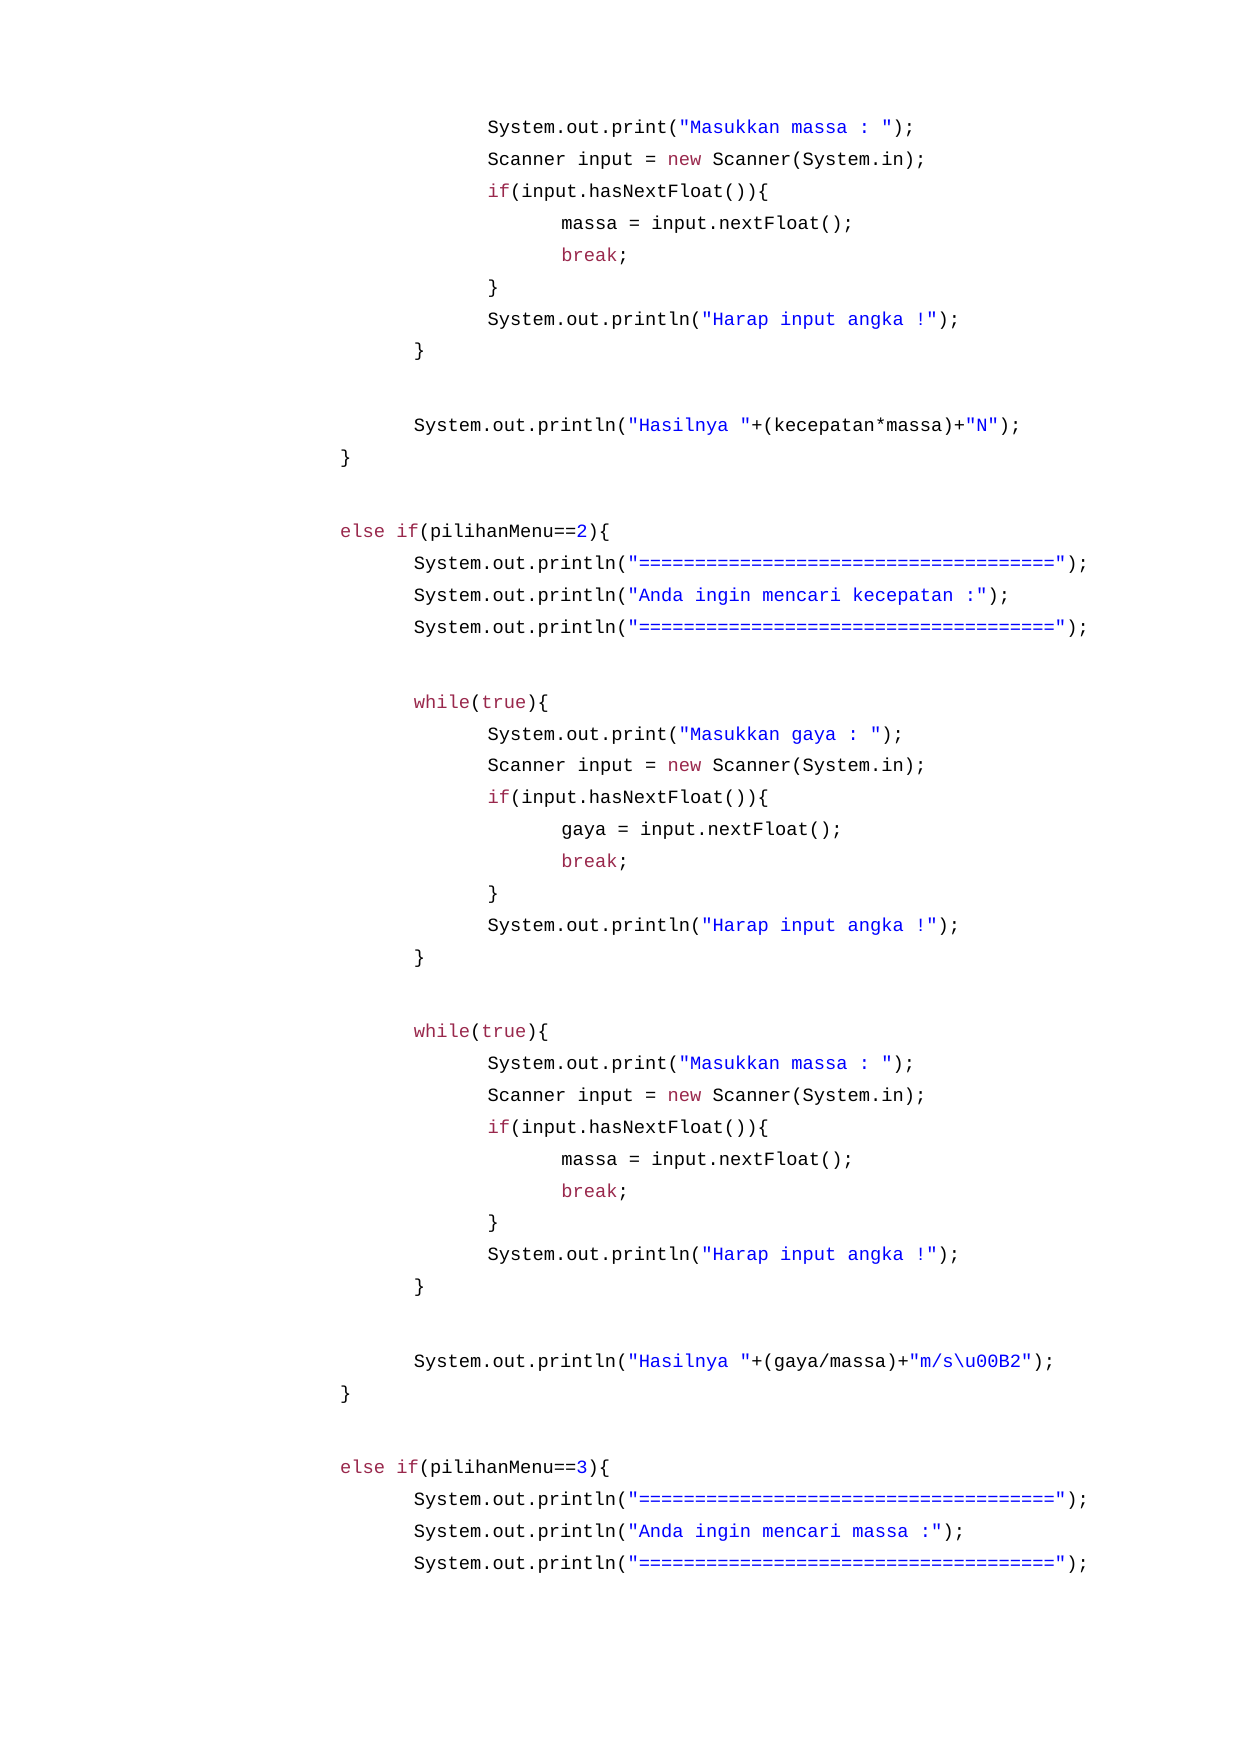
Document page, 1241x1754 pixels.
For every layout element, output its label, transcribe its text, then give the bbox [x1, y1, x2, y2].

text } [118, 341, 1122, 362]
text break; [118, 852, 1122, 873]
text gaya = input.nextFloat(); [118, 820, 1122, 841]
text } [118, 884, 1122, 905]
text } [118, 448, 1122, 469]
text System.out.println("Hasilnya "+(kecepatan*massa)+"N"); [118, 416, 1122, 437]
text } [118, 1277, 1122, 1298]
text } [118, 277, 1122, 299]
text System.out.println("====================================="); [118, 1490, 1122, 1511]
text if(input.hasNextFloat()){ [118, 1118, 1122, 1139]
text System.out.println("Harap input angka !"); [118, 309, 1122, 331]
text while(true){ [118, 692, 1122, 714]
text massa = input.nextFloat(); [118, 214, 1122, 235]
text } [118, 1383, 1122, 1405]
text System.out.println("Anda ingin mencari massa :"); [118, 1522, 1122, 1543]
text Scanner input = new Scanner(System.in); [118, 756, 1122, 777]
text System.out.println("====================================="); [118, 554, 1122, 575]
text System.out.println("Harap input angka !"); [118, 1245, 1122, 1266]
text System.out.println("Hasilnya "+(gaya/massa)+"m/s\u00B2"); [118, 1352, 1122, 1373]
text else if(pilihanMenu==2){ [118, 522, 1122, 543]
text Scanner input = new Scanner(System.in); [118, 1086, 1122, 1107]
text System.out.print("Masukkan massa : "); [118, 1054, 1122, 1075]
text if(input.hasNextFloat()){ [118, 788, 1122, 809]
text while(true){ [118, 1022, 1122, 1043]
text System.out.println("====================================="); [118, 618, 1122, 639]
text System.out.println("Harap input angka !"); [118, 916, 1122, 937]
text if(input.hasNextFloat()){ [118, 182, 1122, 203]
text else if(pilihanMenu==3){ [118, 1458, 1122, 1479]
text massa = input.nextFloat(); [118, 1149, 1122, 1171]
text break; [118, 1181, 1122, 1203]
text System.out.println("====================================="); [118, 1554, 1122, 1575]
text Scanner input = new Scanner(System.in); [118, 150, 1122, 171]
text System.out.println("Anda ingin mencari kecepatan :"); [118, 586, 1122, 607]
text } [118, 947, 1122, 969]
text System.out.print("Masukkan gaya : "); [118, 724, 1122, 746]
text } [118, 1213, 1122, 1234]
text System.out.print("Masukkan massa : "); [118, 118, 1122, 139]
text break; [118, 246, 1122, 267]
